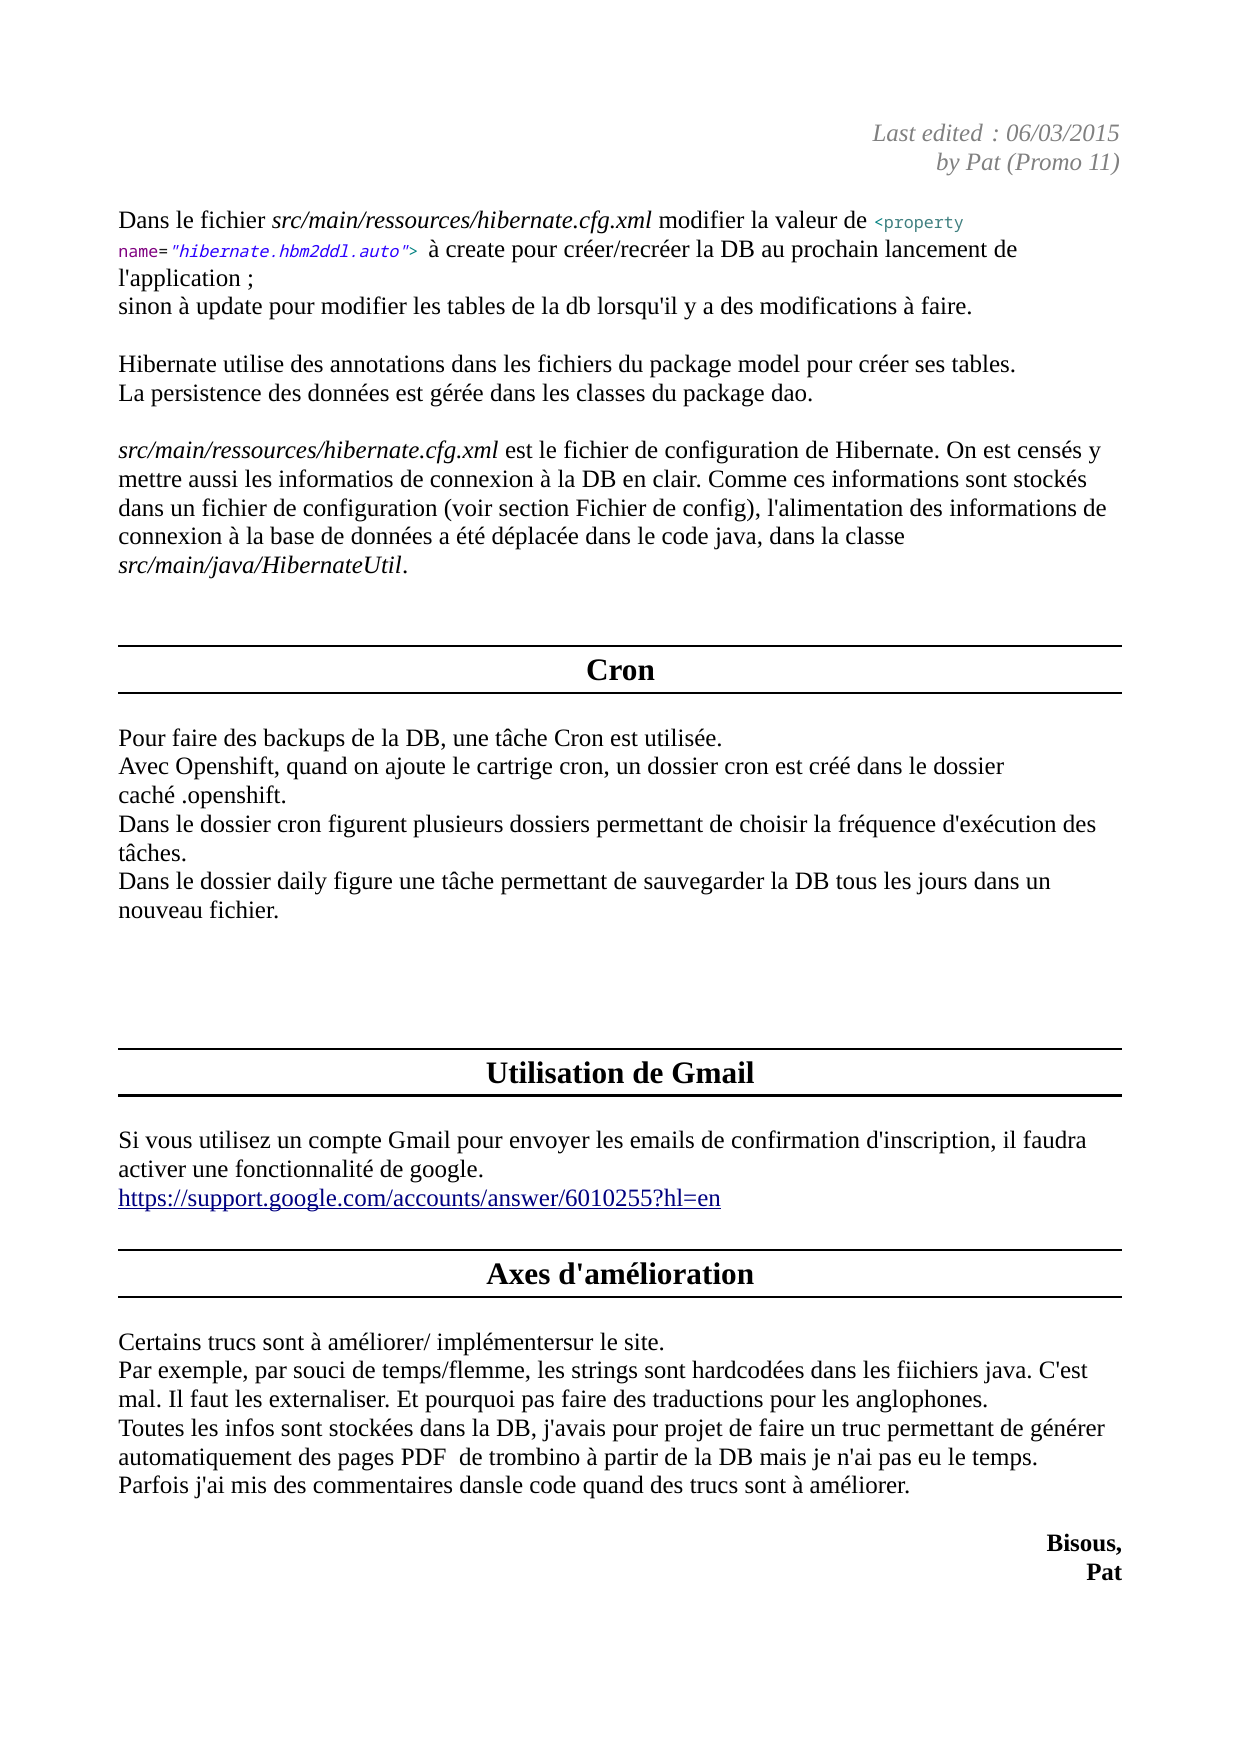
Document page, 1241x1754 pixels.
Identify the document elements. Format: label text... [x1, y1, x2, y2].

text https://support.google.com/accounts/answer/6010255?hl=en [118, 1183, 1122, 1212]
text La persistence des données est gérée dans les classes du package dao. [118, 378, 1122, 406]
text Certains trucs sont à améliorer/ implémentersur le site. [118, 1327, 1122, 1355]
text Bisous, [118, 1528, 1122, 1557]
text Parfois j'ai mis des commentaires dansle code quand des trucs sont à améliorer. [118, 1470, 1122, 1499]
text sinon à update pour modifier les tables de la db lorsqu'il y a des modifications à faire. [118, 291, 1122, 320]
text Avec Openshift, quand on ajoute le cartrige cron, un dossier cron est créé dans le dossier caché .openshift. [118, 751, 1122, 809]
text Hibernate utilise des annotations dans les fichiers du package model pour créer ses tables. [118, 349, 1122, 378]
text Dans le fichier src/main/ressources/hibernate.cfg.xml modifier la valeur de <property name="hibernate.hbm2ddl.auto"> à create pour créer/recréer la DB au prochain lancement de l'application ; [118, 205, 1122, 291]
text Si vous utilisez un compte Gmail pour envoyer les emails de confirmation d'inscription, il faudra activer une fonctionnalité de google. [118, 1125, 1122, 1183]
text Cron [118, 647, 1122, 692]
text Axes d'amélioration [118, 1251, 1122, 1296]
text Pour faire des backups de la DB, une tâche Cron est utilisée. [118, 723, 1122, 751]
text Toutes les infos sont stockées dans la DB, j'avais pour projet de faire un truc permettant de générer automatiquement des pages PDF de trombino à partir de la DB mais je n'ai pas eu le temps. [118, 1413, 1122, 1470]
text Par exemple, par souci de temps/flemme, les strings sont hardcodées dans les fiichiers java. C'est mal. Il faut les externaliser. Et pourquoi pas faire des traductions pour les anglophones. [118, 1355, 1122, 1413]
text Pat [118, 1557, 1122, 1585]
text Utilisation de Gmail [118, 1050, 1122, 1094]
text Dans le dossier daily figure une tâche permettant de sauvegarder la DB tous les jours dans un nouveau fichier. [118, 866, 1122, 924]
text Dans le dossier cron figurent plusieurs dossiers permettant de choisir la fréquence d'exécution des tâches. [118, 809, 1122, 866]
text src/main/ressources/hibernate.cfg.xml est le fichier de configuration de Hibernate. On est censés y mettre aussi les informatios de connexion à la DB en clair. Comme ces informations sont stockés dans un fichier de configuration (voir section Fichier de config), l'alimentation des informations de connexion à la base de données a été déplacée dans le code java, dans la classe src/main/java/HibernateUtil. [118, 435, 1122, 579]
